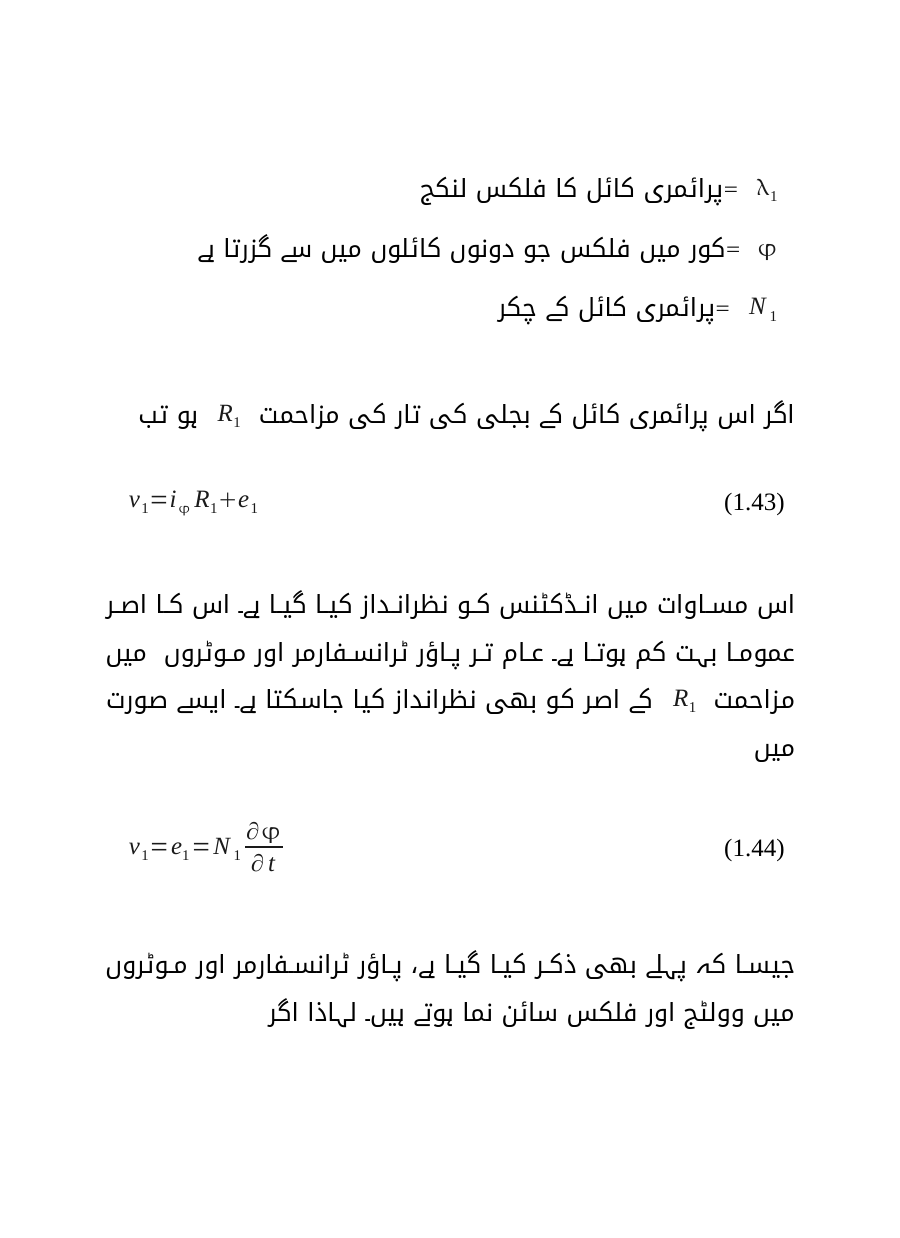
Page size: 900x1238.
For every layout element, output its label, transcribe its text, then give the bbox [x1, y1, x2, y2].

text اگر اس پرائمری کائل کے بجلی کی تار کی مزاحمتہو تب [105, 391, 795, 439]
text =پرائمری کائل کے چکر [105, 285, 795, 332]
table_header [105, 813, 718, 895]
table_header (1.44) [718, 813, 795, 895]
text =کور میں فلکس جو دونوں کائلوں میں سے گزرتا ہے [105, 225, 795, 272]
text جیسا کہ پہلے بھی ذکر کیا گیا ہے، پاؤر ٹرانسفارمر اور موٹروں میں وولٹج اور فلکس سائن نما ہوتے ہیں۔ لہاذا اگر [105, 942, 795, 1037]
table_header [105, 480, 718, 535]
table_header (1.43) [718, 480, 795, 535]
text =پرائمری کائل کا فلکس لنکج [105, 165, 795, 212]
text اس مساوات میں انڈکٹنس کو نظرانداز کیا گیا ہے۔ اس کا اصر عموما بہت کم ہوتا ہے۔ عام تر پاؤر ٹرانسفارمر اور موٹروں میں مزاحمتکے اصر کو بھی نظرانداز کیا جاسکتا ہے۔ ایسے صورت میں [105, 582, 795, 771]
